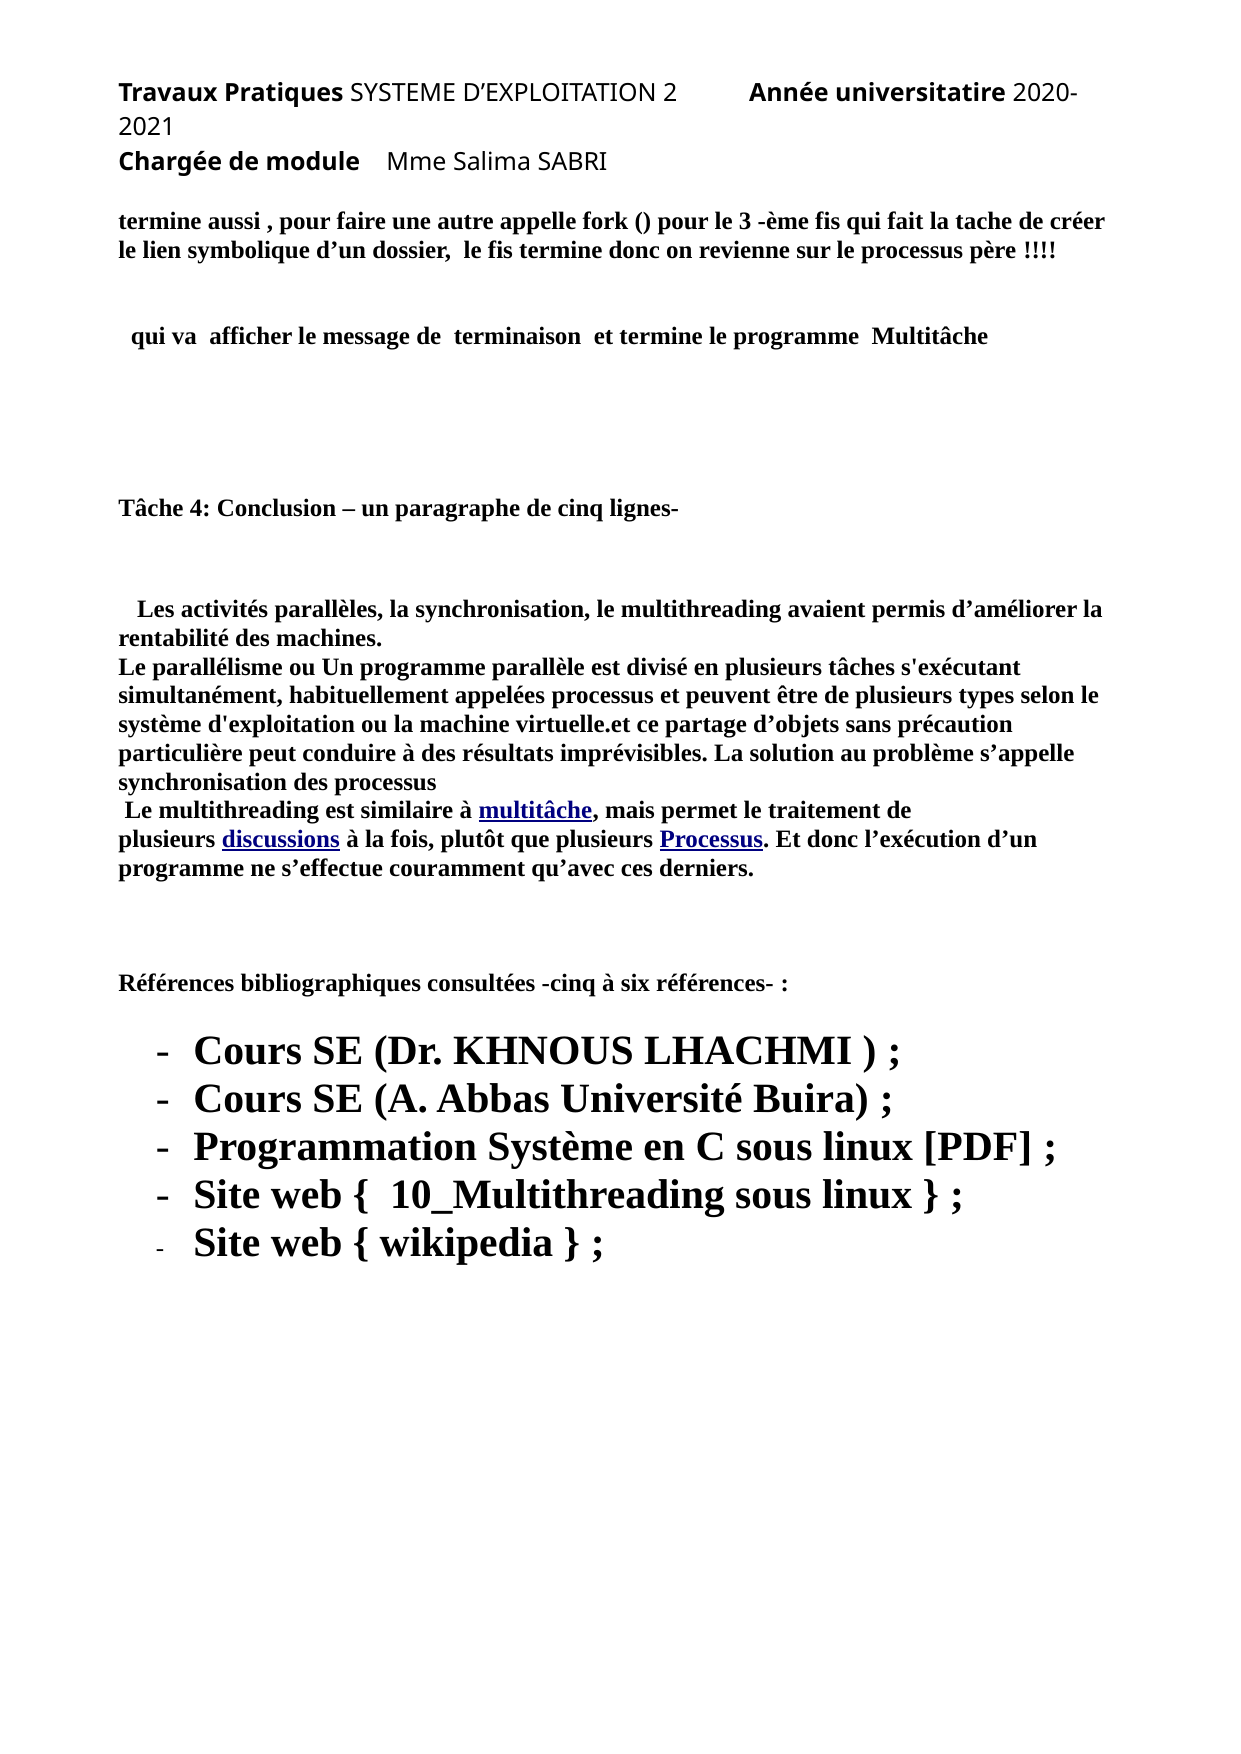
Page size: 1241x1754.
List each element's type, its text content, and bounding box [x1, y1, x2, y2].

text qui va afficher le message de terminaison et termine le programme Multitâche [118, 321, 1122, 350]
list Cours SE (A. Abbas Université Buira) ; [156, 1073, 1122, 1121]
list Cours SE (Dr. KHNOUS LHACHMI ) ; [156, 1025, 1122, 1073]
text Le multithreading est similaire à multitâche, mais permet le traitement de plusieurs discussions à la fois, plutôt que plusieurs Processus. Et donc l’exécution d’un programme ne s’effectue couramment qu’avec ces derniers. [118, 795, 1122, 882]
text Les activités parallèles, la synchronisation, le multithreading avaient permis d’améliorer la rentabilité des machines. [118, 594, 1122, 652]
list Site web { 10_Multithreading sous linux } ; [156, 1169, 1122, 1217]
text termine aussi , pour faire une autre appelle fork () pour le 3 -ème fis qui fait la tache de créer le lien symbolique d’un dossier, le fis termine donc on revienne sur le processus père !!!! [118, 206, 1122, 263]
text Tâche 4: Conclusion – un paragraphe de cinq lignes- [118, 493, 1122, 522]
text Le parallélisme ou Un programme parallèle est divisé en plusieurs tâches s'exécutant simultanément, habituellement appelées processus et peuvent être de plusieurs types selon le système d'exploitation ou la machine virtuelle.et ce partage d’objets sans précaution particulière peut conduire à des résultats imprévisibles. La solution au problème s’appelle synchronisation des processus [118, 652, 1122, 795]
list Programmation Système en C sous linux [PDF] ; [156, 1121, 1122, 1169]
text Références bibliographiques consultées -cinq à six références- : [118, 968, 1122, 997]
list Site web { wikipedia } ; [156, 1217, 1122, 1265]
